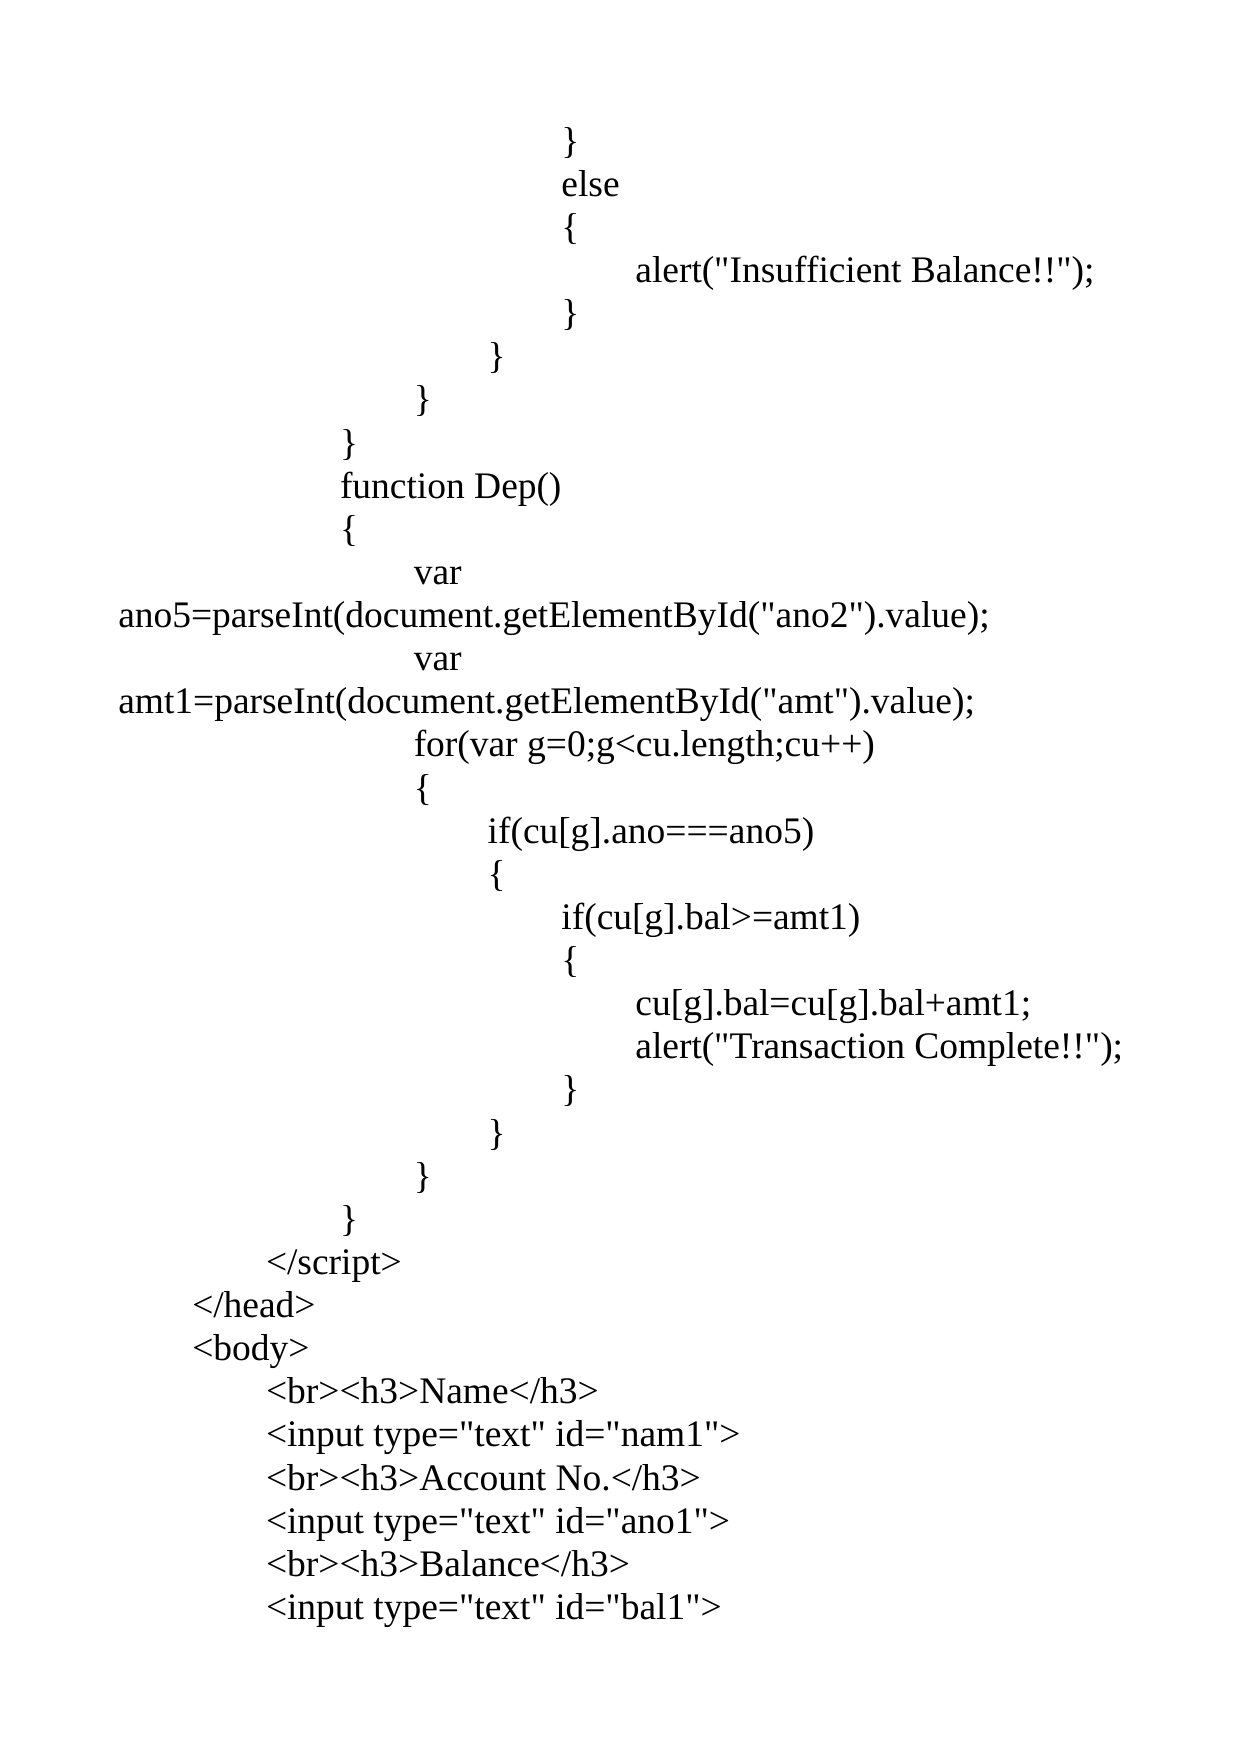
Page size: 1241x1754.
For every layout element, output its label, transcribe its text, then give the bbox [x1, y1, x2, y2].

text <br><h3>Account No.</h3> [118, 1455, 1240, 1498]
text { [118, 851, 1240, 894]
text { [118, 765, 1240, 808]
text cu[g].bal=cu[g].bal+amt1; [118, 981, 1240, 1024]
text } [118, 420, 1240, 463]
text <input type="text" id="ano1"> [118, 1498, 1240, 1541]
text <input type="text" id="nam1"> [118, 1412, 1240, 1455]
text { [118, 937, 1240, 981]
text </head> [118, 1282, 1240, 1326]
text <br><h3>Name</h3> [118, 1369, 1240, 1412]
text if(cu[g].bal>=amt1) [118, 894, 1240, 937]
text alert("Insufficient Balance!!"); [118, 247, 1240, 291]
text for(var g=0;g<cu.length;cu++) [118, 722, 1240, 765]
text } [118, 1196, 1240, 1239]
text } [118, 118, 1240, 161]
text if(cu[g].ano===ano5) [118, 808, 1240, 851]
text } [118, 291, 1240, 334]
text </script> [118, 1239, 1240, 1282]
text function Dep() [118, 463, 1240, 506]
text } [118, 1153, 1240, 1196]
text var amt1=parseInt(document.getElementById("amt").value); [118, 636, 1240, 722]
text var ano5=parseInt(document.getElementById("ano2").value); [118, 549, 1240, 636]
text alert("Transaction Complete!!"); [118, 1024, 1240, 1067]
text <br><h3>Balance</h3> [118, 1541, 1240, 1584]
text { [118, 204, 1240, 247]
text <body> [118, 1326, 1240, 1369]
text } [118, 1067, 1240, 1110]
text <input type="text" id="bal1"> [118, 1584, 1240, 1627]
text else [118, 161, 1240, 204]
text { [118, 506, 1240, 549]
text } [118, 334, 1240, 377]
text } [118, 1110, 1240, 1153]
text } [118, 377, 1240, 420]
